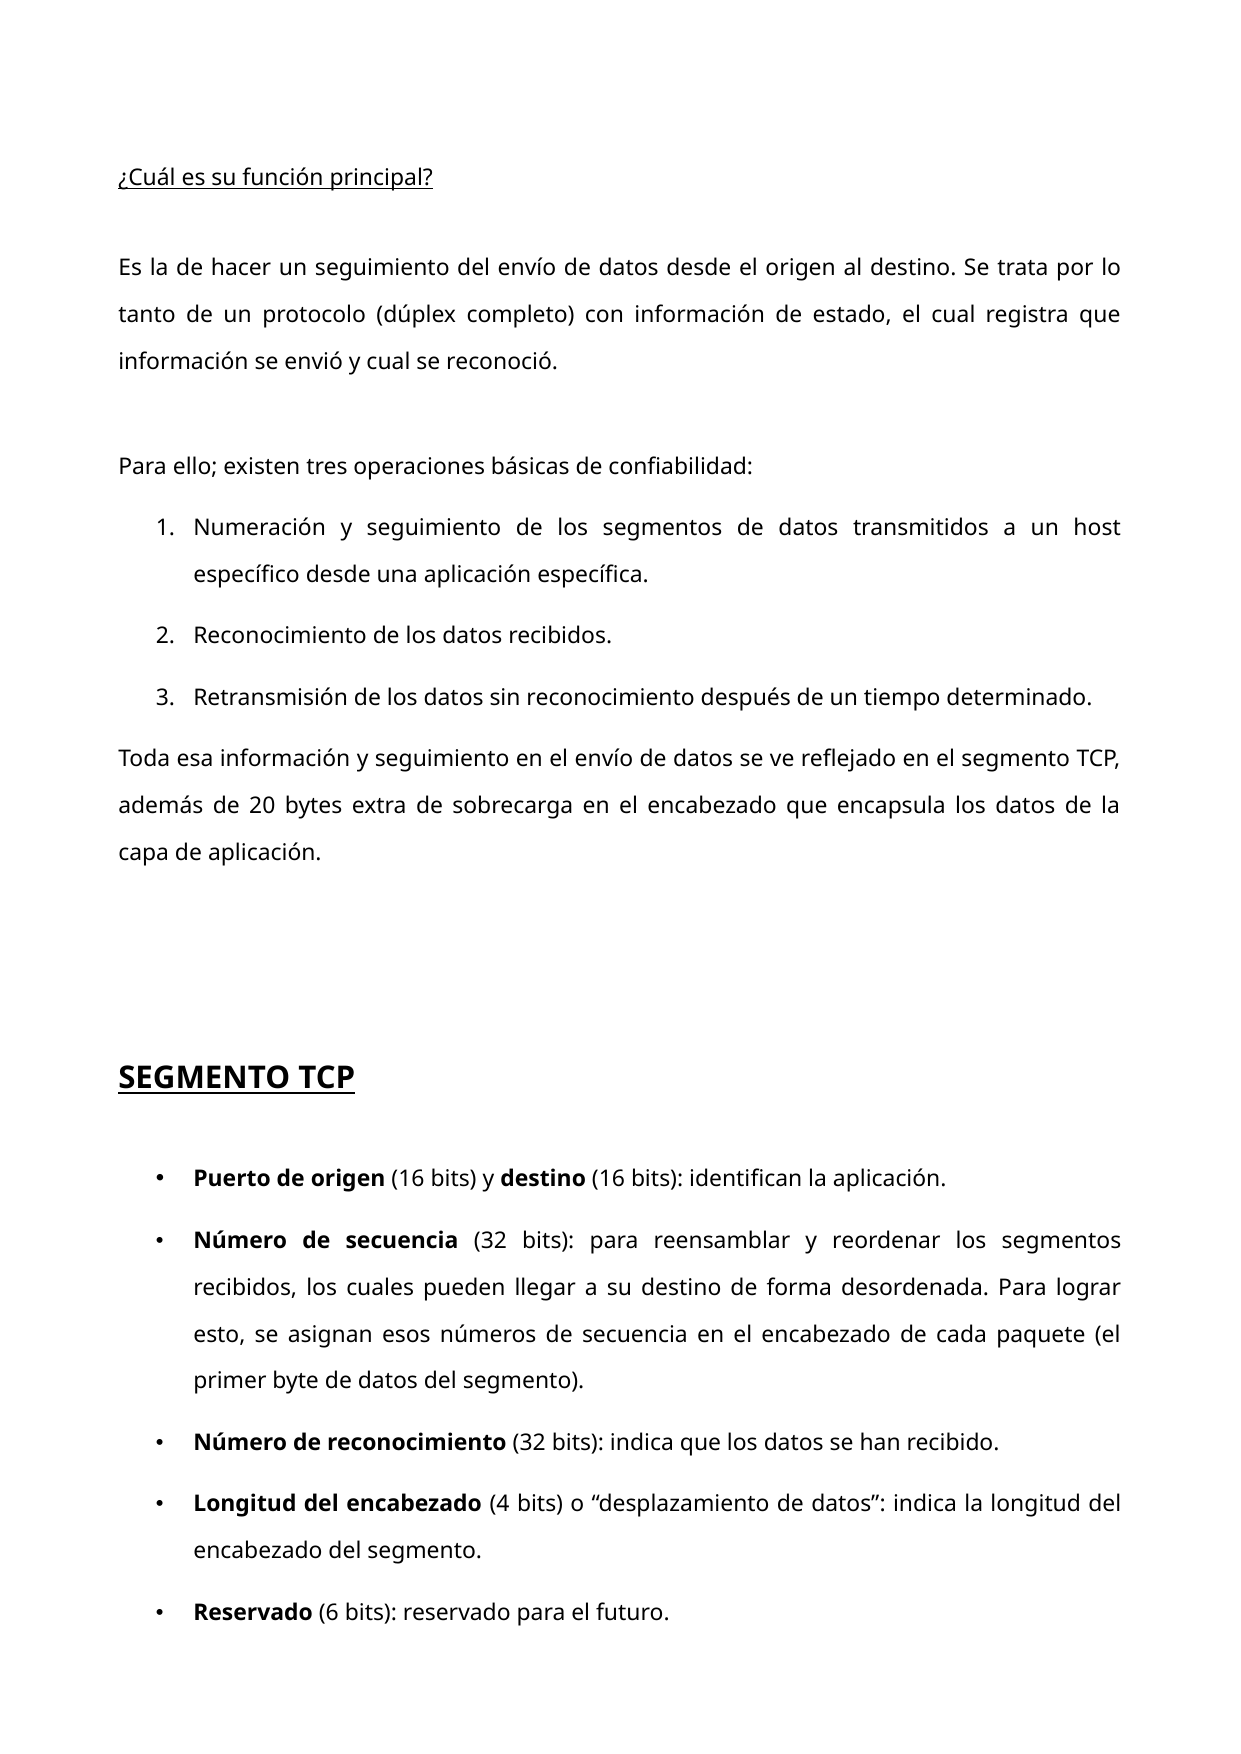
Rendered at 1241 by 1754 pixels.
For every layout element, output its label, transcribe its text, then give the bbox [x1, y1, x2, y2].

text SEGMENTO TCP [118, 1055, 1122, 1098]
text ¿Cuál es su función principal? [118, 161, 1122, 192]
list Puerto de origen (16 bits) y destino (16 bits): identifican la aplicación. [156, 1162, 1122, 1194]
list Número de reconocimiento (32 bits): indica que los datos se han recibido. [156, 1426, 1122, 1457]
list Retransmisión de los datos sin reconocimiento después de un tiempo determinado. [156, 681, 1122, 712]
list Numeración y seguimiento de los segmentos de datos transmitidos a un host específico desde una aplicación específica. [156, 511, 1122, 589]
text Es la de hacer un seguimiento del envío de datos desde el origen al destino. Se trata por lo tanto de un protocolo (dúplex completo) con información de estado, el cual registra que información se envió y cual se reconoció. [118, 251, 1122, 376]
list Reservado (6 bits): reservado para el futuro. [156, 1596, 1122, 1627]
list Longitud del encabezado (4 bits) o “desplazamiento de datos”: indica la longitud del encabezado del segmento. [156, 1487, 1122, 1566]
list Número de secuencia (32 bits): para reensamblar y reordenar los segmentos recibidos, los cuales pueden llegar a su destino de forma desordenada. Para lograr esto, se asignan esos números de secuencia en el encabezado de cada paquete (el primer byte de datos del segmento). [156, 1224, 1122, 1396]
list Reconocimiento de los datos recibidos. [156, 619, 1122, 651]
text Toda esa información y seguimiento en el envío de datos se ve reflejado en el segmento TCP, además de 20 bytes extra de sobrecarga en el encabezado que encapsula los datos de la capa de aplicación. [118, 742, 1122, 867]
text Para ello; existen tres operaciones básicas de confiabilidad: [118, 449, 1122, 481]
